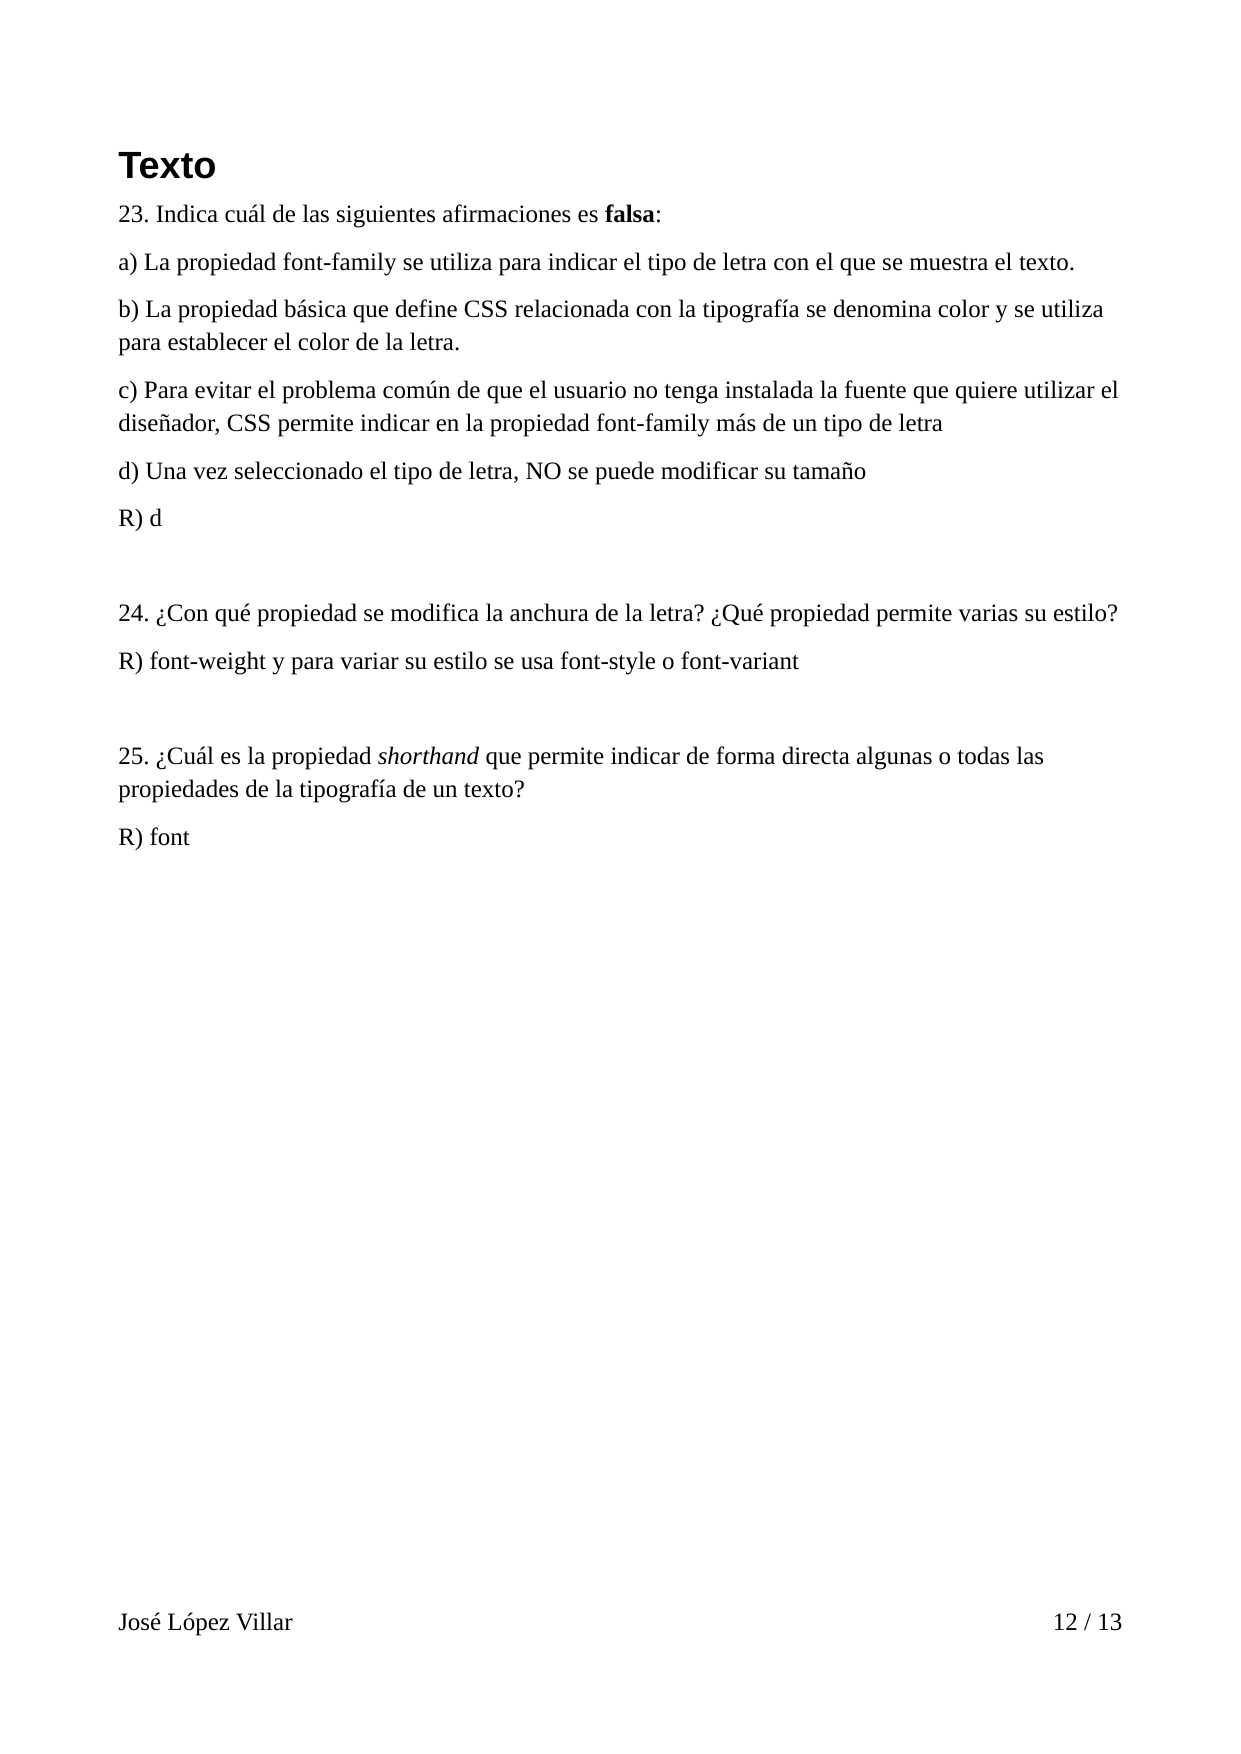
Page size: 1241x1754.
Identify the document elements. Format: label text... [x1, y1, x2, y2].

text b) La propiedad básica que define CSS relacionada con la tipografía se denomina color y se utiliza para establecer el color de la letra. [118, 294, 1122, 356]
subtitle Texto [118, 143, 1122, 187]
text d) Una vez seleccionado el tipo de letra, NO se puede modificar su tamaño [118, 456, 1122, 484]
text c) Para evitar el problema común de que el usuario no tenga instalada la fuente que quiere utilizar el diseñador, CSS permite indicar en la propiedad font-family más de un tipo de letra [118, 375, 1122, 437]
text a) La propiedad font-family se utiliza para indicar el tipo de letra con el que se muestra el texto. [118, 247, 1122, 276]
text R) font-weight y para variar su estilo se usa font-style o font-variant [118, 646, 1122, 675]
text 23. Indica cuál de las siguientes afirmaciones es falsa: [118, 199, 1122, 228]
text R) font [118, 822, 1122, 851]
text R) d [118, 503, 1122, 532]
text 24. ¿Con qué propiedad se modifica la anchura de la letra? ¿Qué propiedad permite varias su estilo? [118, 598, 1122, 627]
text 25. ¿Cuál es la propiedad shorthand que permite indicar de forma directa algunas o todas las propiedades de la tipografía de un texto? [118, 741, 1122, 803]
